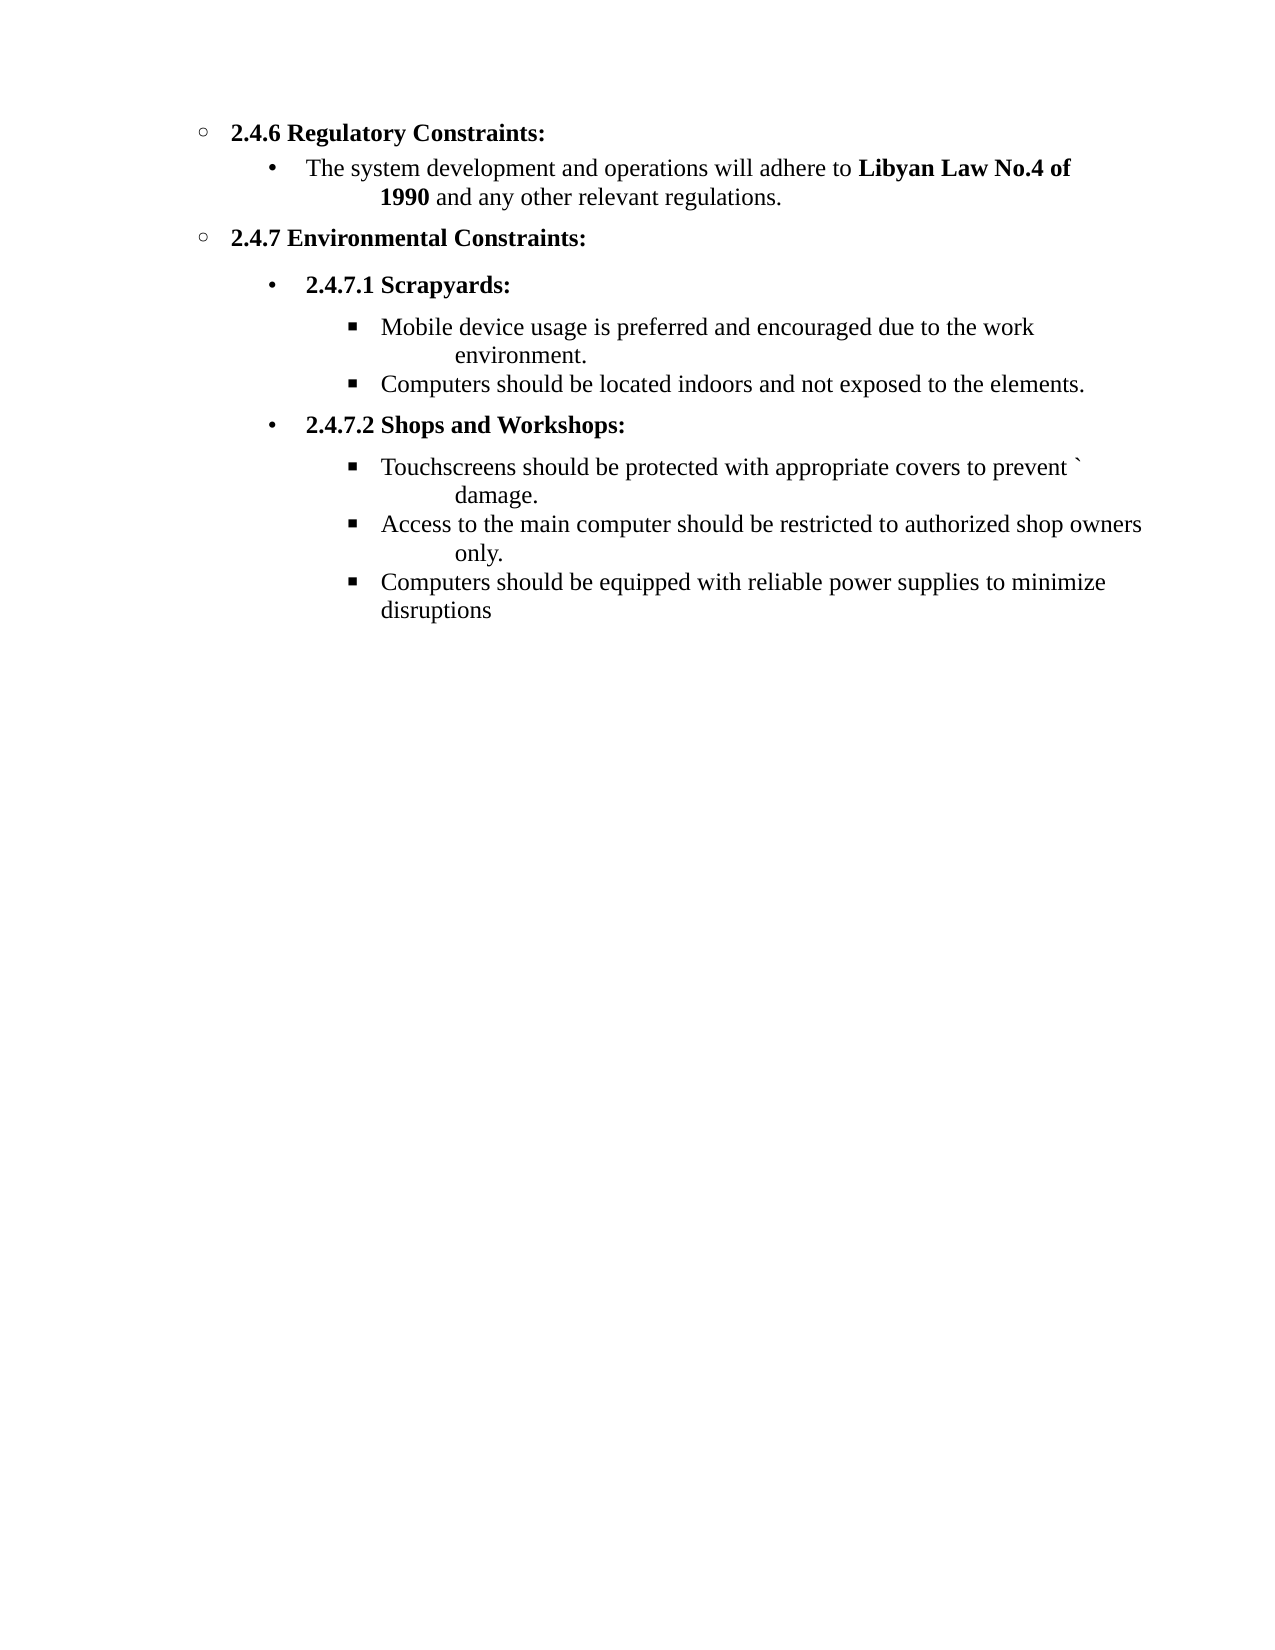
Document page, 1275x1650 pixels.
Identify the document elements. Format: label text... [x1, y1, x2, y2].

subtitle 2.4.7 Environmental Constraints: [193, 223, 1157, 252]
list Mobile device usage is preferred and encouraged due to the work environment. [343, 312, 1157, 369]
list Access to the main computer should be restricted to authorized shop owners only. [343, 509, 1157, 567]
list Touchscreens should be protected with appropriate covers to prevent ` damage. [343, 452, 1157, 509]
list The system development and operations will adhere to Libyan Law No.4 of 1990 and any other relevant regulations. [268, 153, 1157, 211]
subtitle 2.4.7.2 Shops and Workshops: [268, 411, 1157, 439]
subtitle 2.4.6 Regulatory Constraints: [193, 118, 1157, 147]
list Computers should be located indoors and not exposed to the elements. [343, 369, 1157, 398]
list Computers should be equipped with reliable power supplies to minimize disruptions [343, 567, 1157, 624]
subtitle 2.4.7.1 Scrapyards: [268, 271, 1157, 299]
